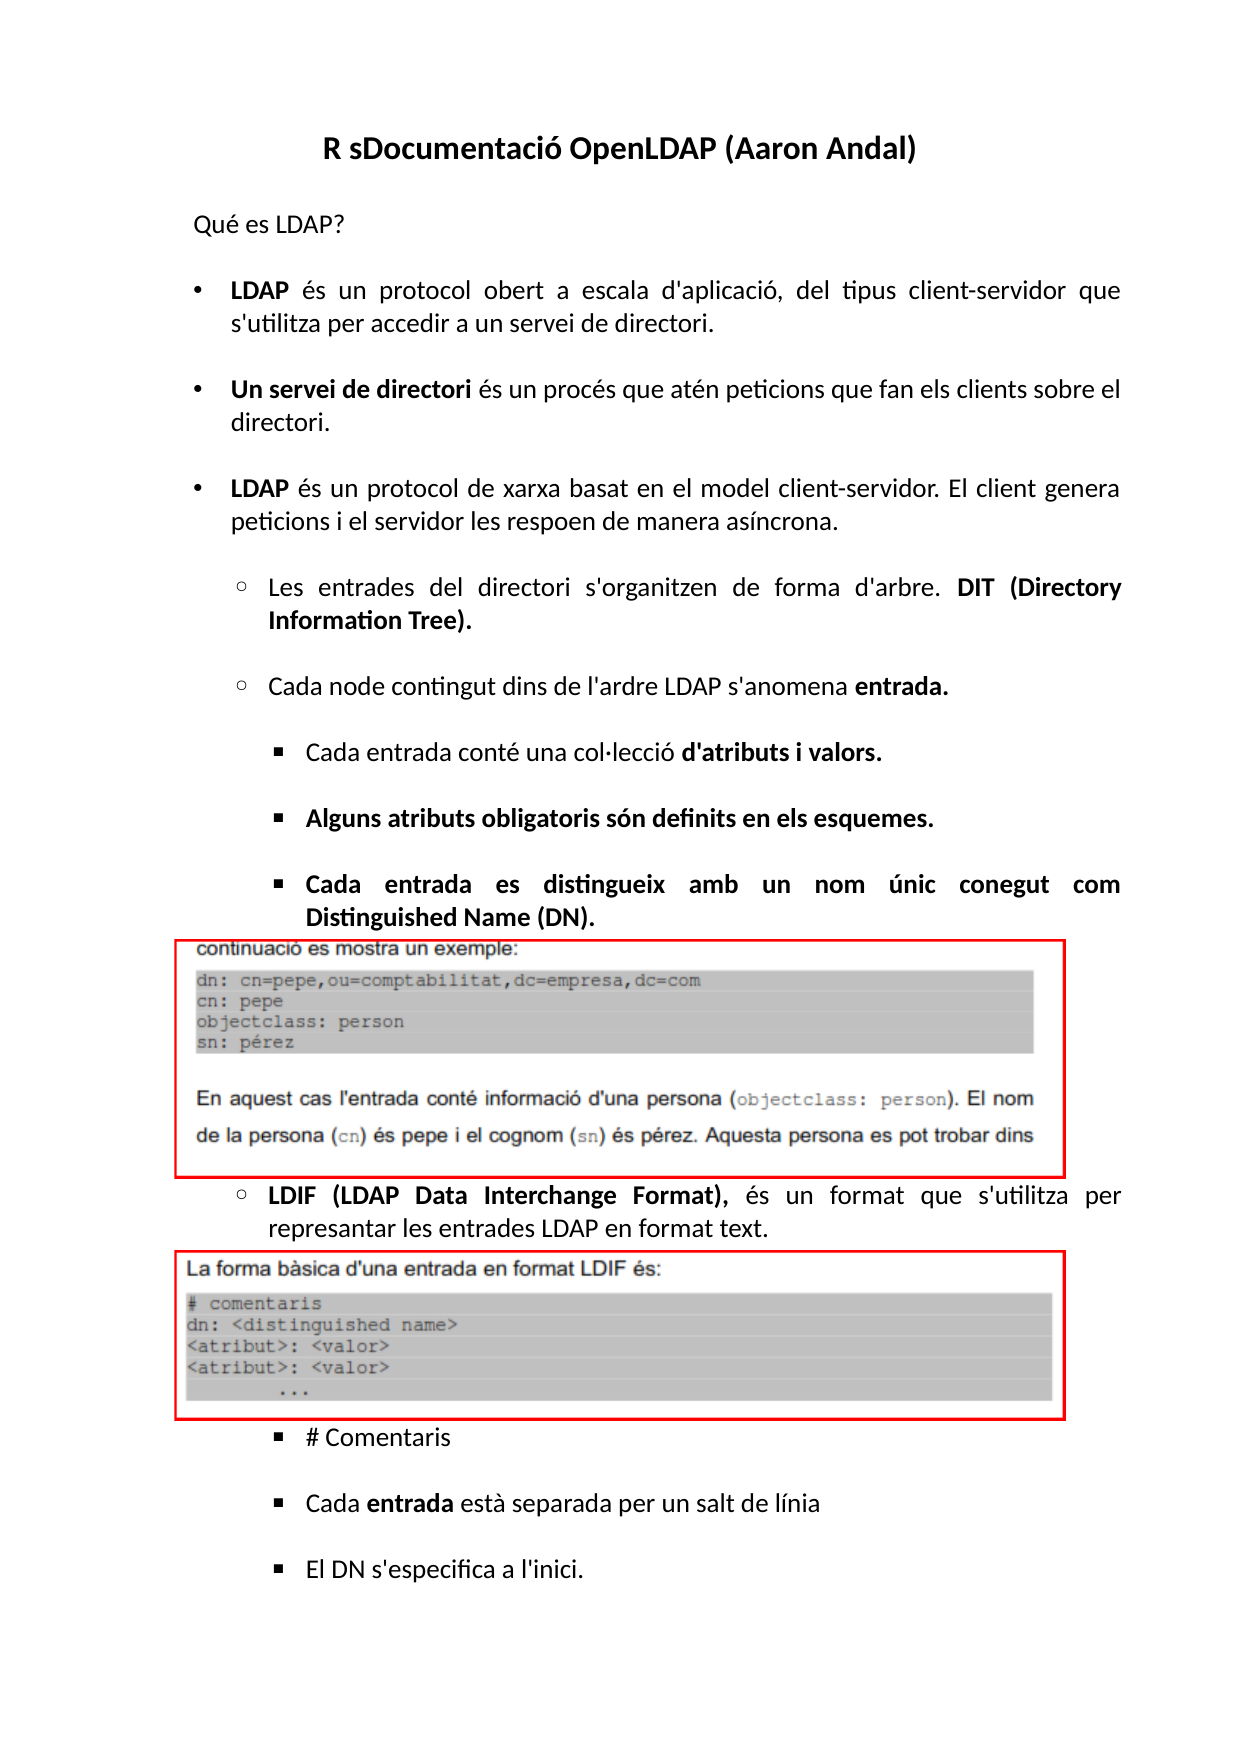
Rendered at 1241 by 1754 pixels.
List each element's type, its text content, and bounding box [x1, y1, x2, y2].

list Un servei de directori és un procés que atén peticions que fan els clients sobre el directori. [193, 372, 1122, 438]
list El DN s'especifica a l'inici. [268, 1552, 1122, 1585]
list Cada entrada conté una col·lecció d'atributs i valors. [268, 735, 1122, 768]
list Alguns atributs obligatoris són definits en els esquemes. [268, 801, 1122, 834]
list LDAP és un protocol de xarxa basat en el model client-servidor. El client genera peticions i el servidor les respoen de manera asíncrona. [193, 471, 1122, 537]
picture [174, 1250, 1066, 1421]
list Cada entrada està separada per un salt de línia [268, 1486, 1122, 1519]
text R sDocumentació OpenLDAP (Aaron Andal) [118, 127, 1122, 168]
list Les entrades del directori s'organitzen de forma d'arbre. DIT (Directory Information Tree). [231, 570, 1122, 636]
list LDAP és un protocol obert a escala d'aplicació, del tipus client-servidor que s'utilitza per accedir a un servei de directori. [193, 273, 1122, 339]
list Cada entrada es distingueix amb un nom únic conegut com Distinguished Name (DN). [268, 867, 1122, 933]
list # Comentaris [268, 1277, 1122, 1453]
list Cada node contingut dins de l'ardre LDAP s'anomena entrada. [231, 669, 1122, 702]
picture [174, 939, 1066, 1179]
list LDIF (LDAP Data Interchange Format), és un format que s'utilitza per represantar les entrades LDAP en format text. [231, 966, 1122, 1244]
text Qué es LDAP? [118, 207, 1122, 240]
